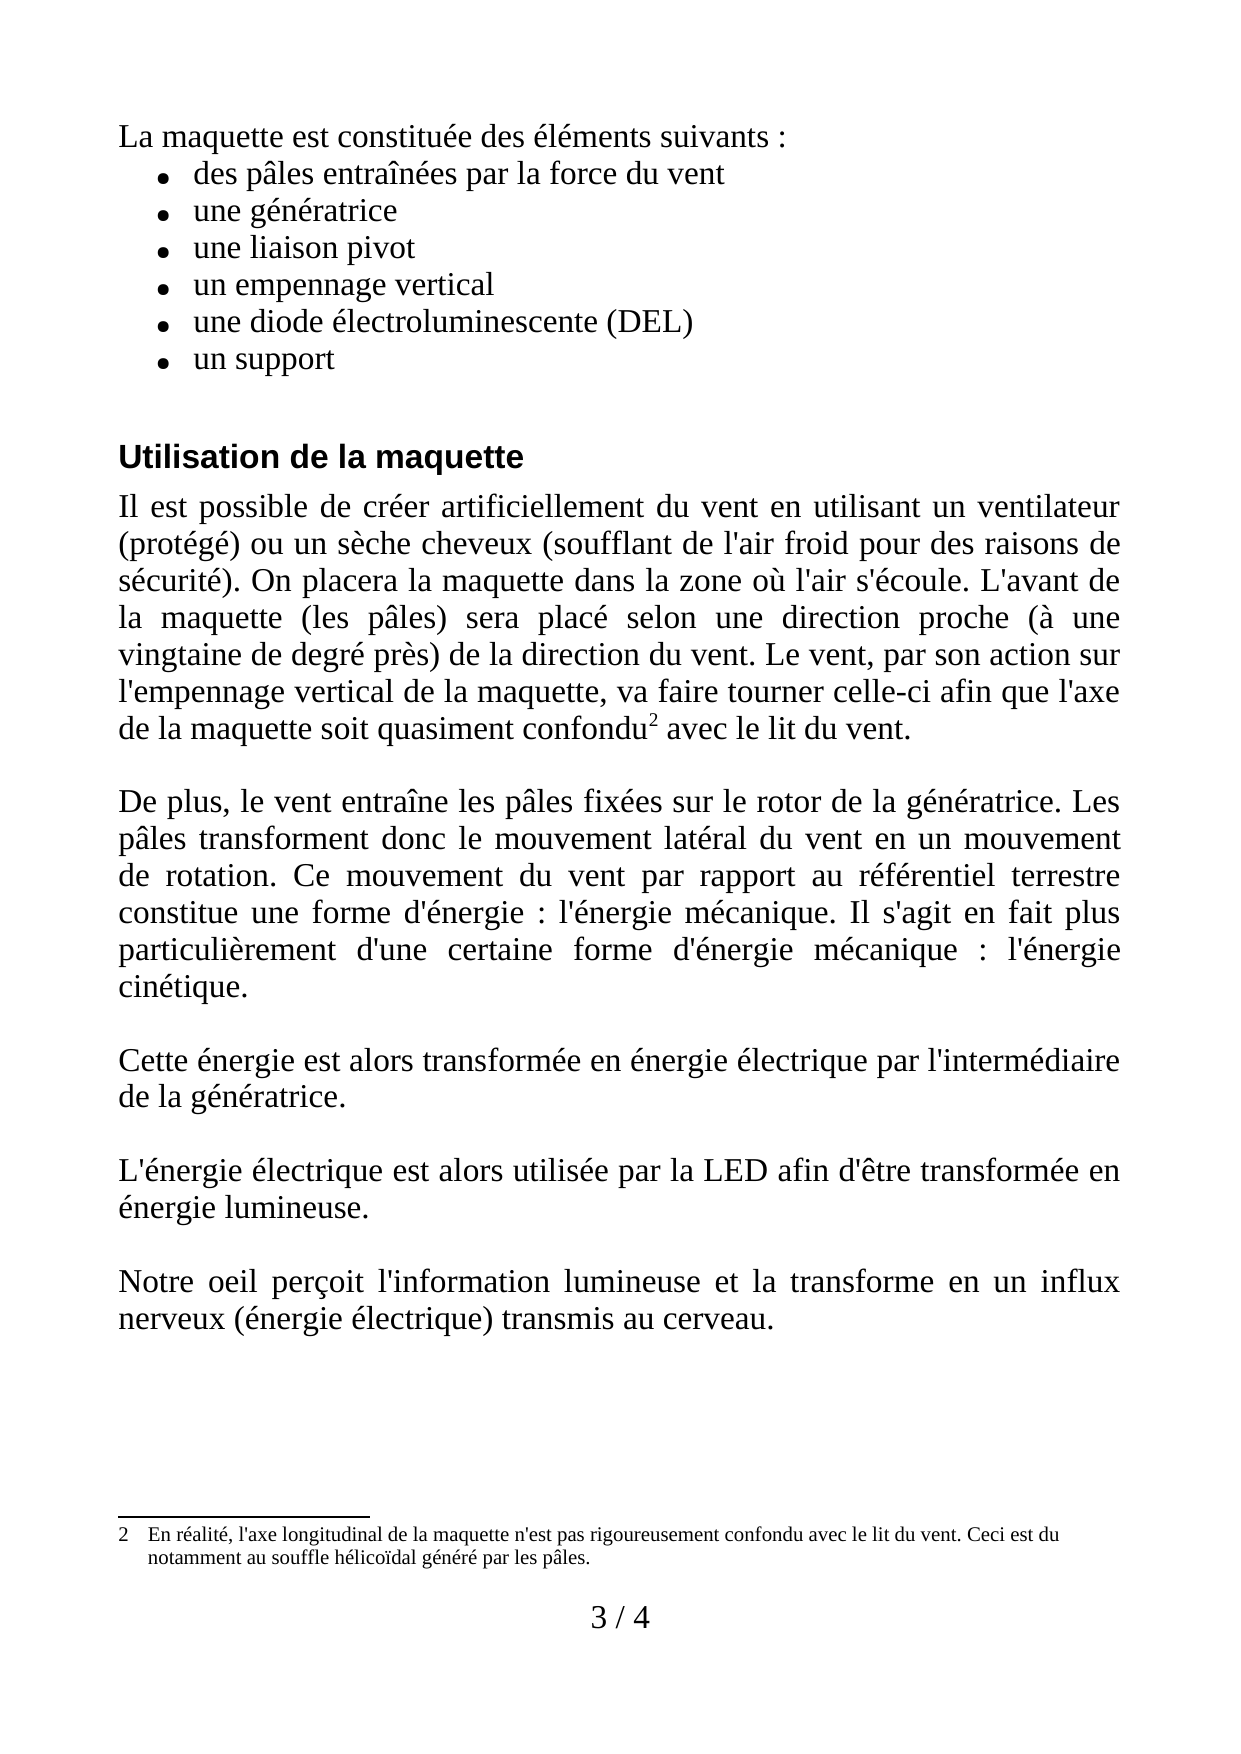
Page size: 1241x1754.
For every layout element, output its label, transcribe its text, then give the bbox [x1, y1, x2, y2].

text La maquette est constituée des éléments suivants : [118, 118, 1122, 155]
text Il est possible de créer artificiellement du vent en utilisant un ventilateur (protégé) ou un sèche cheveux (soufflant de l'air froid pour des raisons de sécurité). On placera la maquette dans la zone où l'air s'écoule. L'avant de la maquette (les pâles) sera placé selon une direction proche (à une vingtaine de degré près) de la direction du vent. Le vent, par son action sur l'empennage vertical de la maquette, va faire tourner celle-ci afin que l'axe de la maquette soit quasiment confondu avec le lit du vent. [118, 488, 1122, 746]
text Cette énergie est alors transformée en énergie électrique par l'intermédiaire de la génératrice. [118, 1041, 1122, 1115]
list une diode électroluminescente (DEL) [156, 302, 1122, 339]
list un empennage vertical [156, 266, 1122, 302]
list une liaison pivot [156, 229, 1122, 266]
text L'énergie électrique est alors utilisée par la LED afin d'être transformée en énergie lumineuse. [118, 1152, 1122, 1226]
list un support [156, 339, 1122, 376]
list des pâles entraînées par la force du vent [156, 155, 1122, 192]
text De plus, le vent entraîne les pâles fixées sur le rotor de la génératrice. Les pâles transforment donc le mouvement latéral du vent en un mouvement de rotation. Ce mouvement du vent par rapport au référentiel terrestre constitue une forme d'énergie : l'énergie mécanique. Il s'agit en fait plus particulièrement d'une certaine forme d'énergie mécanique : l'énergie cinétique. [118, 783, 1122, 1004]
text Notre oeil perçoit l'information lumineuse et la transforme en un influx nerveux (énergie électrique) transmis au cerveau. [118, 1262, 1122, 1336]
text En réalité, l'axe longitudinal de la maquette n'est pas rigoureusement confondu avec le lit du vent. Ceci est du notamment au souffle hélicoïdal généré par les pâles. [118, 1523, 1122, 1569]
subtitle Utilisation de la maquette [118, 438, 1122, 476]
list une génératrice [156, 192, 1122, 229]
